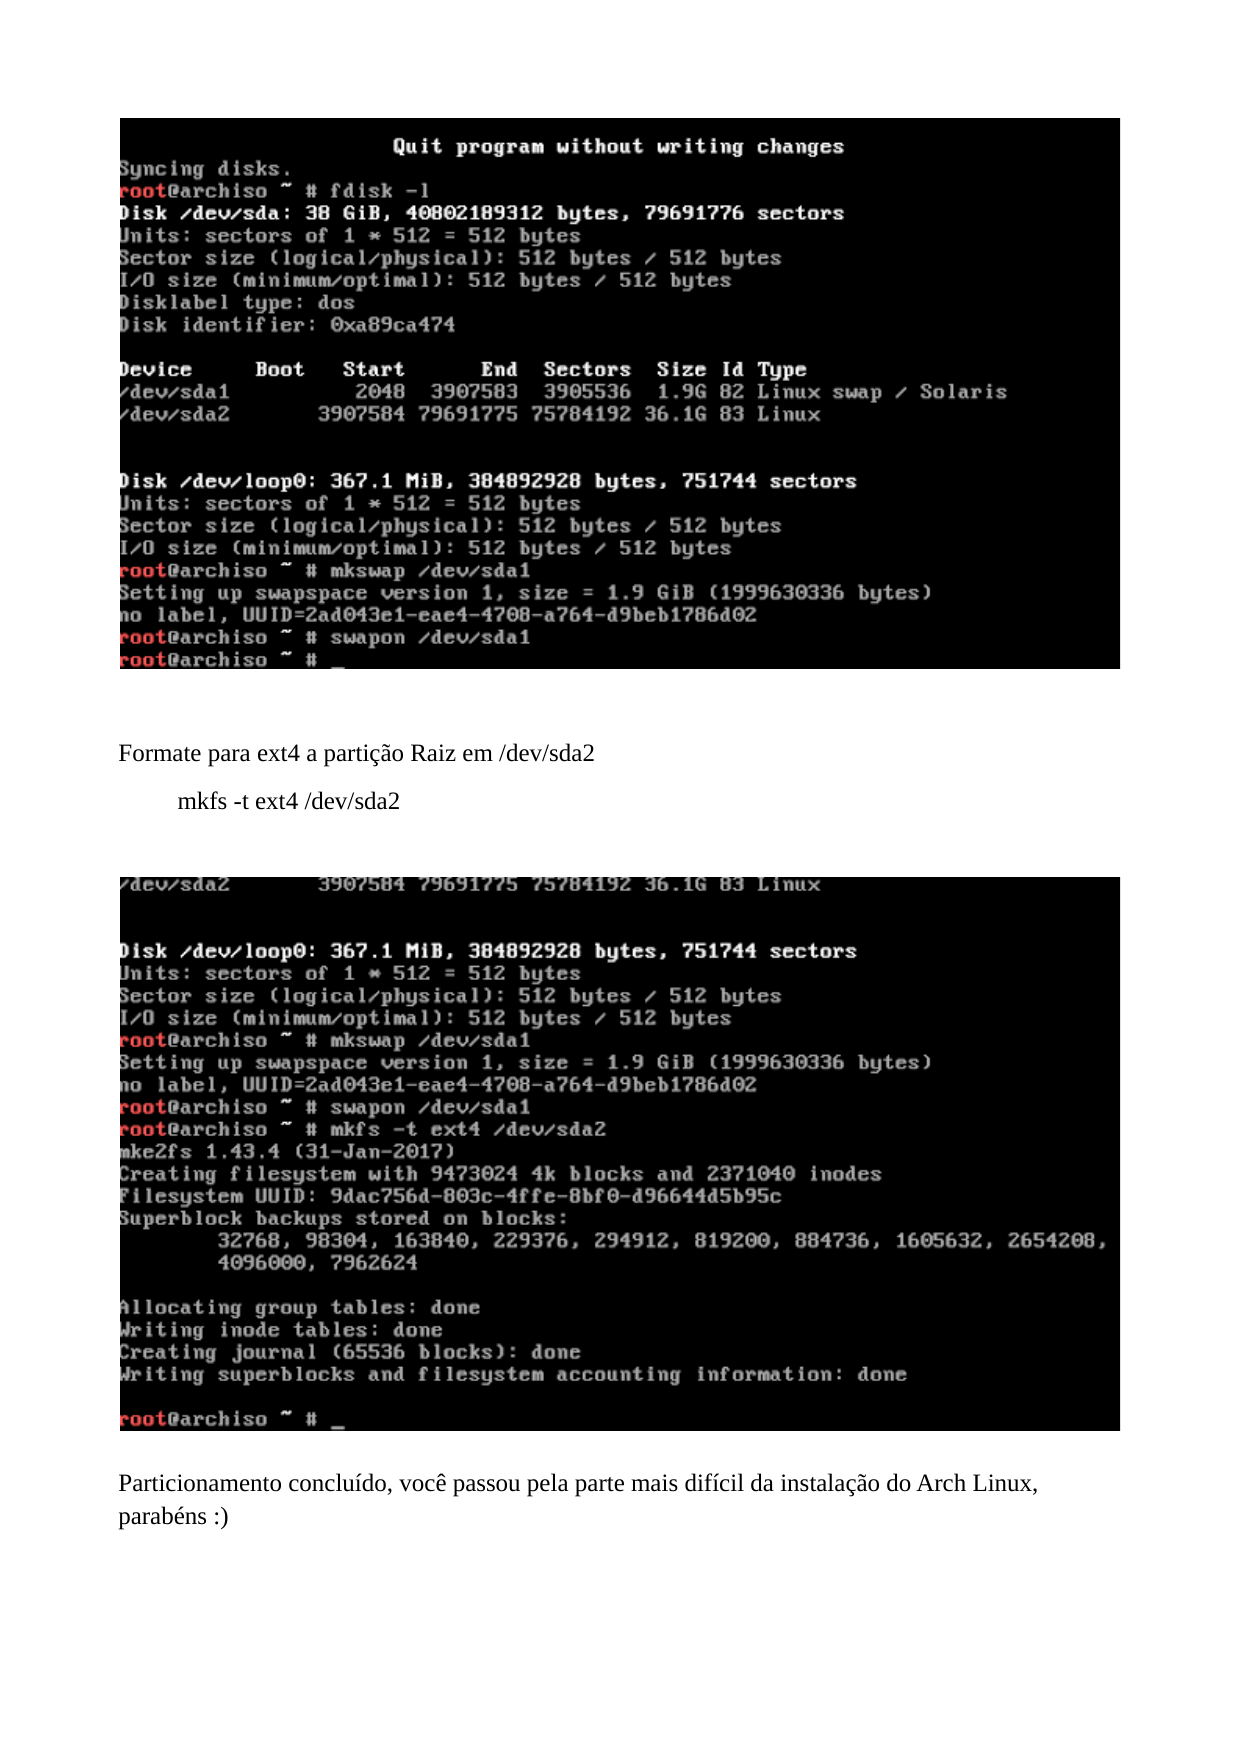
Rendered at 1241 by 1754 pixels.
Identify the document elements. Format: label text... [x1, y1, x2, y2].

picture [120, 118, 1121, 669]
text Formate para ext4 a partição Raiz em /dev/sda2 [118, 672, 1122, 767]
picture [120, 877, 1121, 1431]
text Particionamento concluído, você passou pela parte mais difícil da instalação do Arch Linux, parabéns :) [118, 1435, 1122, 1529]
text mkfs -t ext4 /dev/sda2 [177, 786, 1063, 815]
